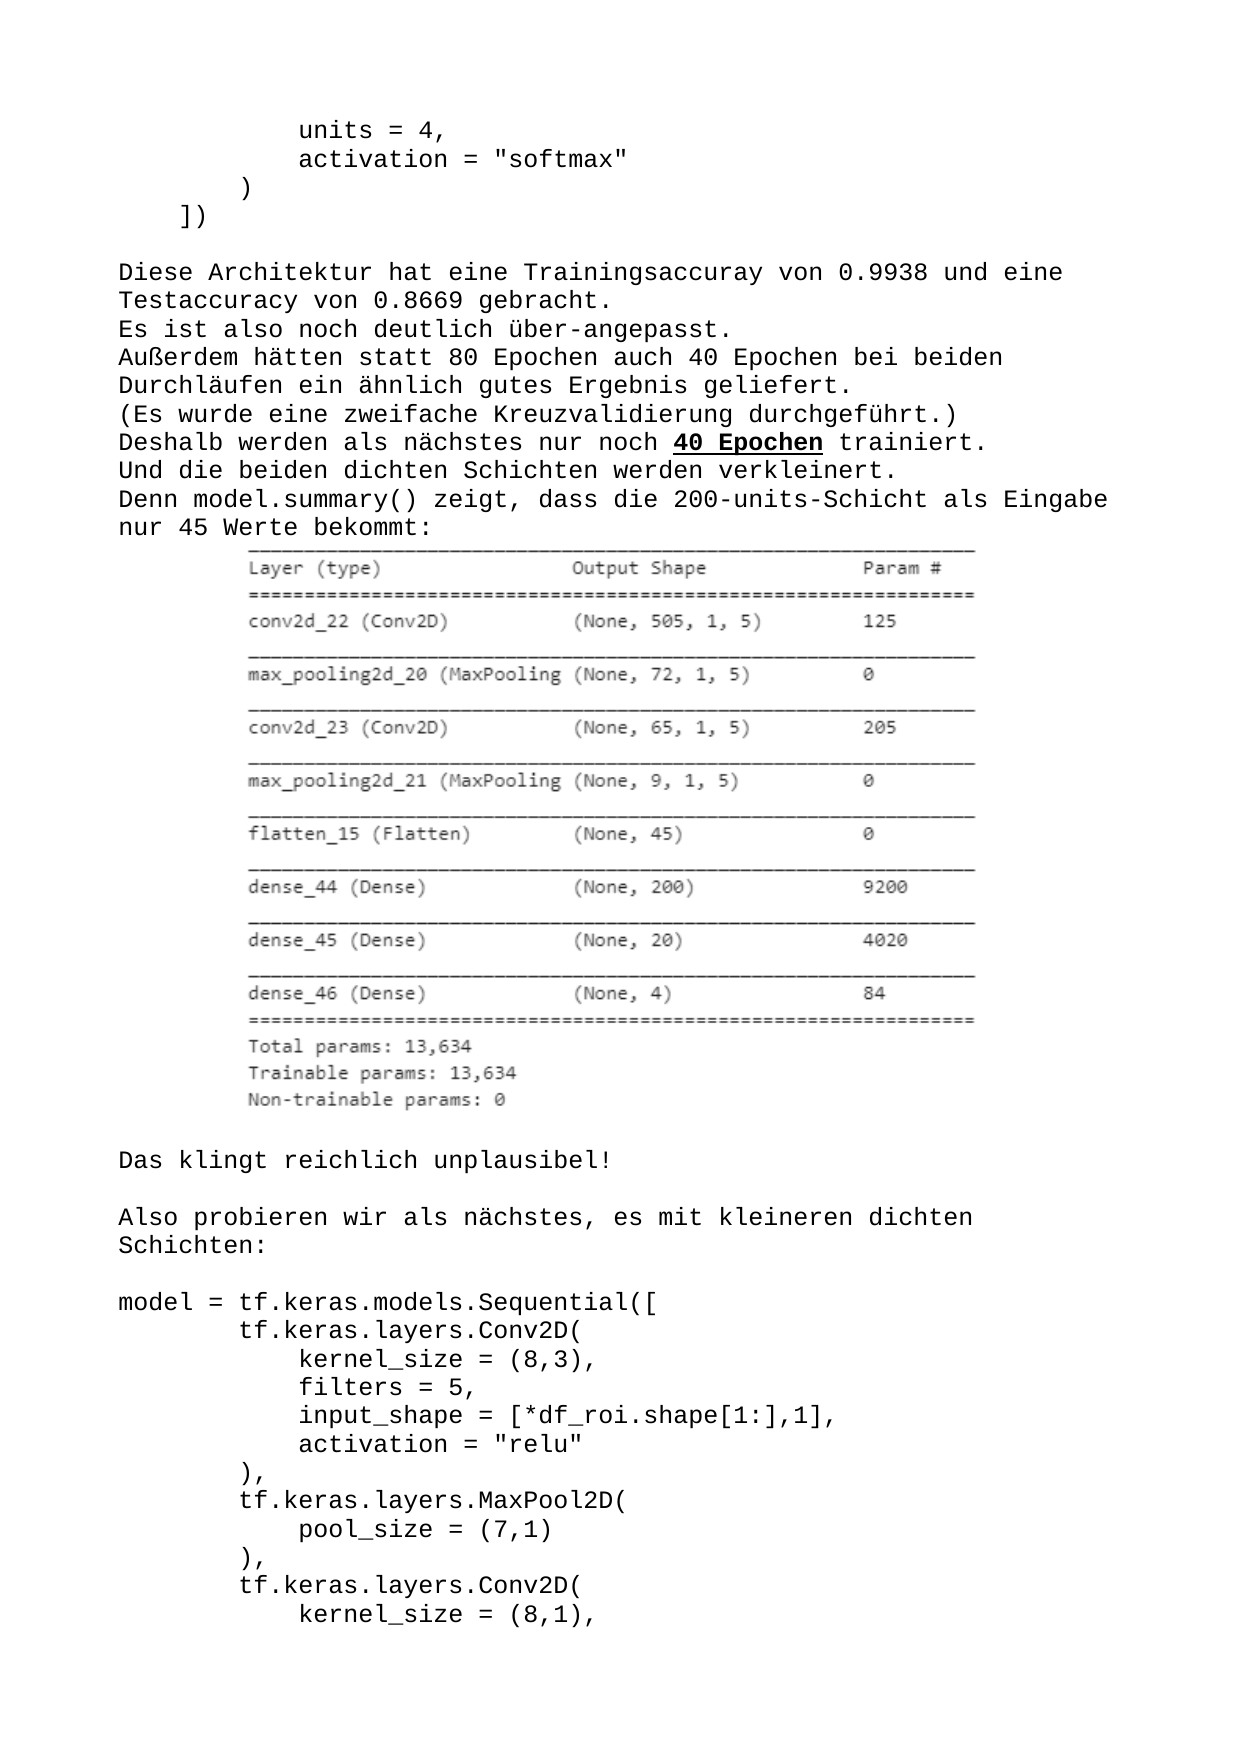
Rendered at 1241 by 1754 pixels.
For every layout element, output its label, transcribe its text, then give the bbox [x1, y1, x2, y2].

text Es ist also noch deutlich über-angepasst. [118, 316, 1122, 345]
text ), [118, 1460, 1122, 1488]
text activation = "relu" [118, 1431, 1122, 1460]
text kernel_size = (8,1), [118, 1601, 1122, 1630]
text Diese Architektur hat eine Trainingsaccuray von 0.9938 und eine Testaccuracy von 0.8669 gebracht. [118, 260, 1122, 316]
text (Es wurde eine zweifache Kreuzvalidierung durchgeführt.) [118, 401, 1122, 430]
text model = tf.keras.models.Sequential([ [118, 1290, 1122, 1318]
text Und die beiden dichten Schichten werden verkleinert. [118, 458, 1122, 486]
text Außerdem hätten statt 80 Epochen auch 40 Epochen bei beiden Durchläufen ein ähnlich gutes Ergebnis geliefert. [118, 345, 1122, 401]
text tf.keras.layers.Conv2D( [118, 1318, 1122, 1346]
text tf.keras.layers.Conv2D( [118, 1573, 1122, 1601]
text Denn model.summary() zeigt, dass die 200-units-Schicht als Eingabe nur 45 Werte bekommt: [118, 486, 1122, 543]
text units = 4, [118, 118, 1122, 146]
text ), [118, 1545, 1122, 1573]
text Deshalb werden als nächstes nur noch 40 Epochen trainiert. [118, 430, 1122, 458]
text tf.keras.layers.MaxPool2D( [118, 1488, 1122, 1516]
text filters = 5, [118, 1375, 1122, 1403]
text input_shape = [*df_roi.shape[1:],1], [118, 1403, 1122, 1431]
text activation = "softmax" [118, 146, 1122, 175]
picture [239, 543, 1001, 1120]
text kernel_size = (8,3), [118, 1346, 1122, 1375]
text pool_size = (7,1) [118, 1516, 1122, 1545]
text Also probieren wir als nächstes, es mit kleineren dichten Schichten: [118, 1205, 1122, 1261]
text Das klingt reichlich unplausibel! [118, 1148, 1122, 1176]
text ) [118, 175, 1122, 203]
text ]) [118, 203, 1122, 231]
